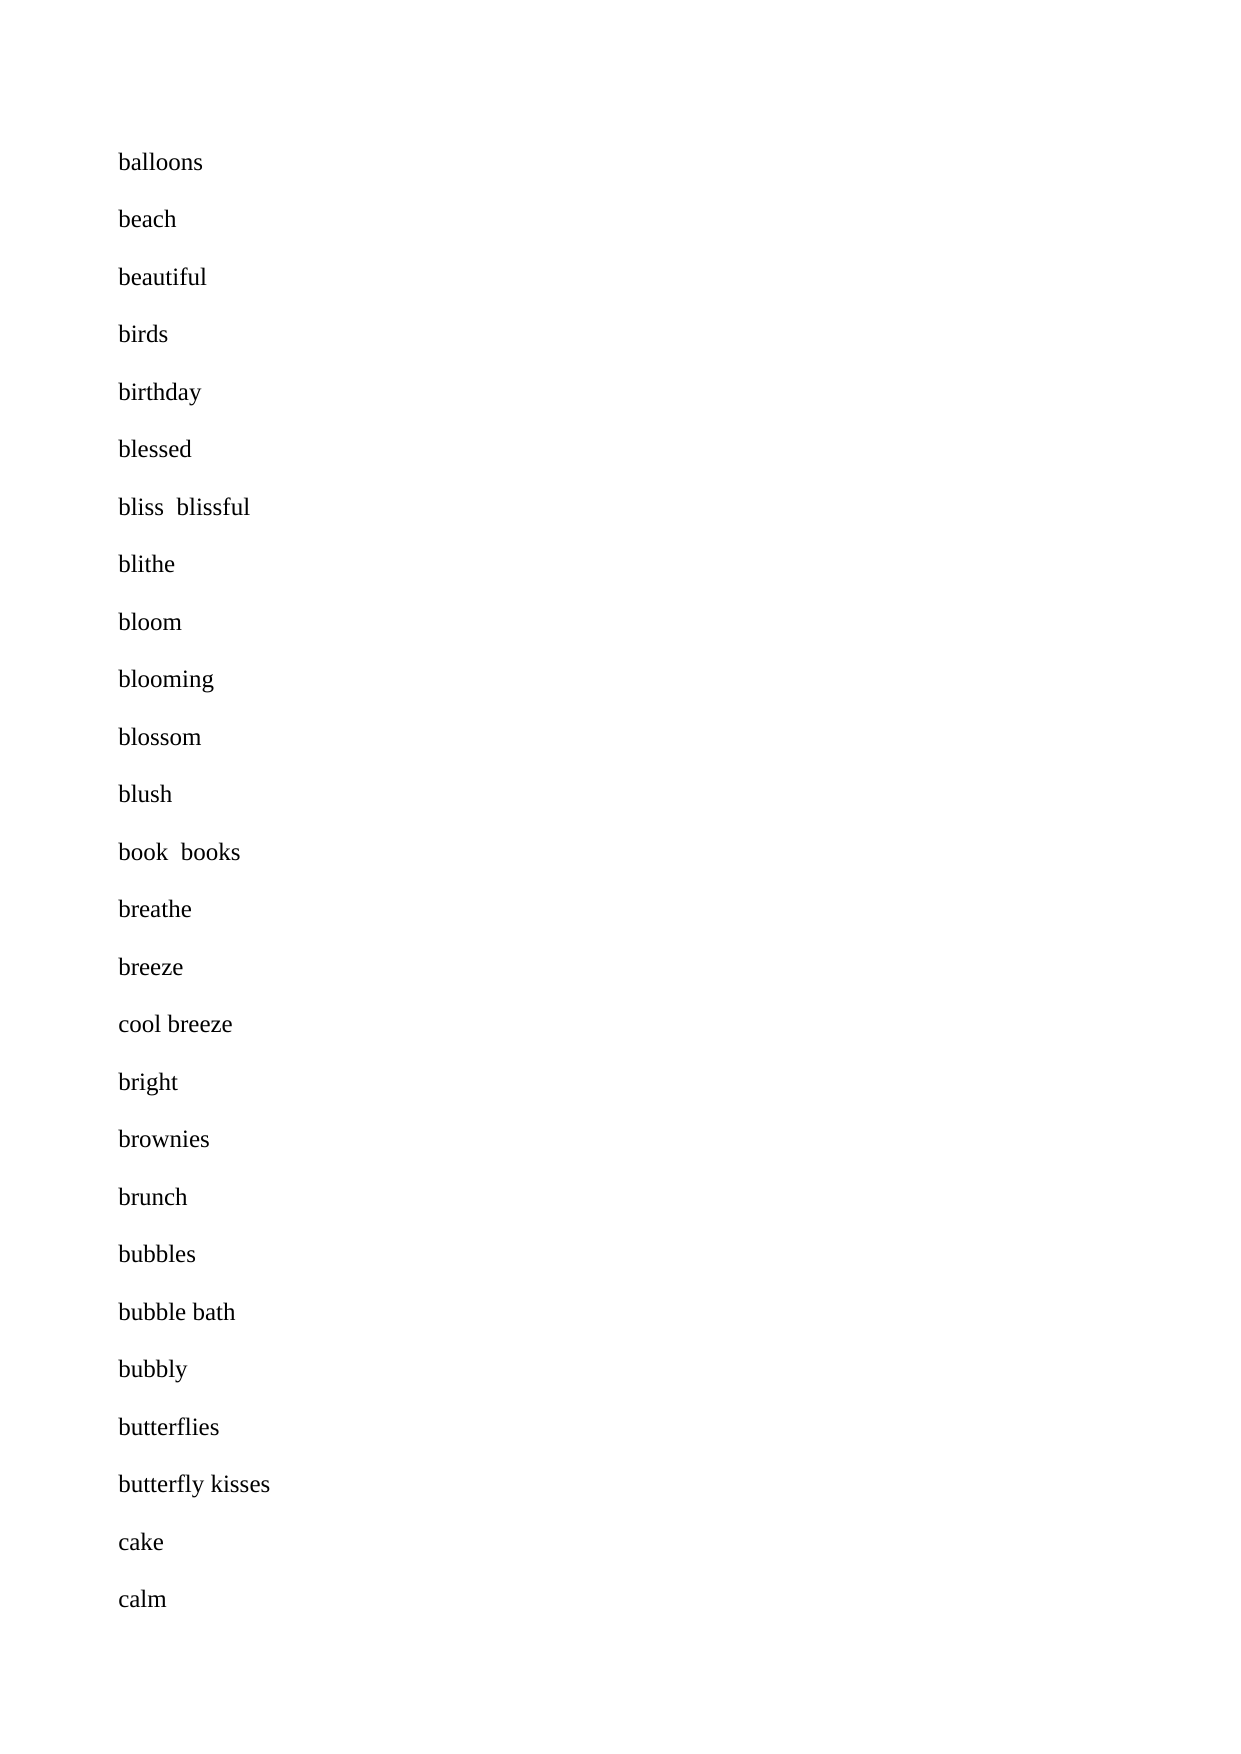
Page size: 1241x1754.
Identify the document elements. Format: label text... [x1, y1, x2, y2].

text bubbly [118, 1354, 1122, 1383]
text balloons [118, 147, 1122, 176]
text bloom [118, 607, 1122, 636]
text cake [118, 1527, 1122, 1556]
text blithe [118, 549, 1122, 578]
text blooming [118, 664, 1122, 693]
text butterfly kisses [118, 1469, 1122, 1498]
text calm [118, 1584, 1122, 1613]
text breeze [118, 952, 1122, 981]
text bright [118, 1067, 1122, 1096]
text butterflies [118, 1412, 1122, 1441]
text beautiful [118, 262, 1122, 291]
text cool breeze [118, 1009, 1122, 1038]
text book books [118, 837, 1122, 866]
text birthday [118, 377, 1122, 406]
text blossom [118, 722, 1122, 751]
text brownies [118, 1124, 1122, 1153]
text blessed [118, 434, 1122, 463]
text breathe [118, 894, 1122, 923]
text bubble bath [118, 1297, 1122, 1326]
text brunch [118, 1182, 1122, 1211]
text beach [118, 204, 1122, 233]
text blush [118, 779, 1122, 808]
text bliss blissful [118, 492, 1122, 521]
text birds [118, 319, 1122, 348]
text bubbles [118, 1239, 1122, 1268]
